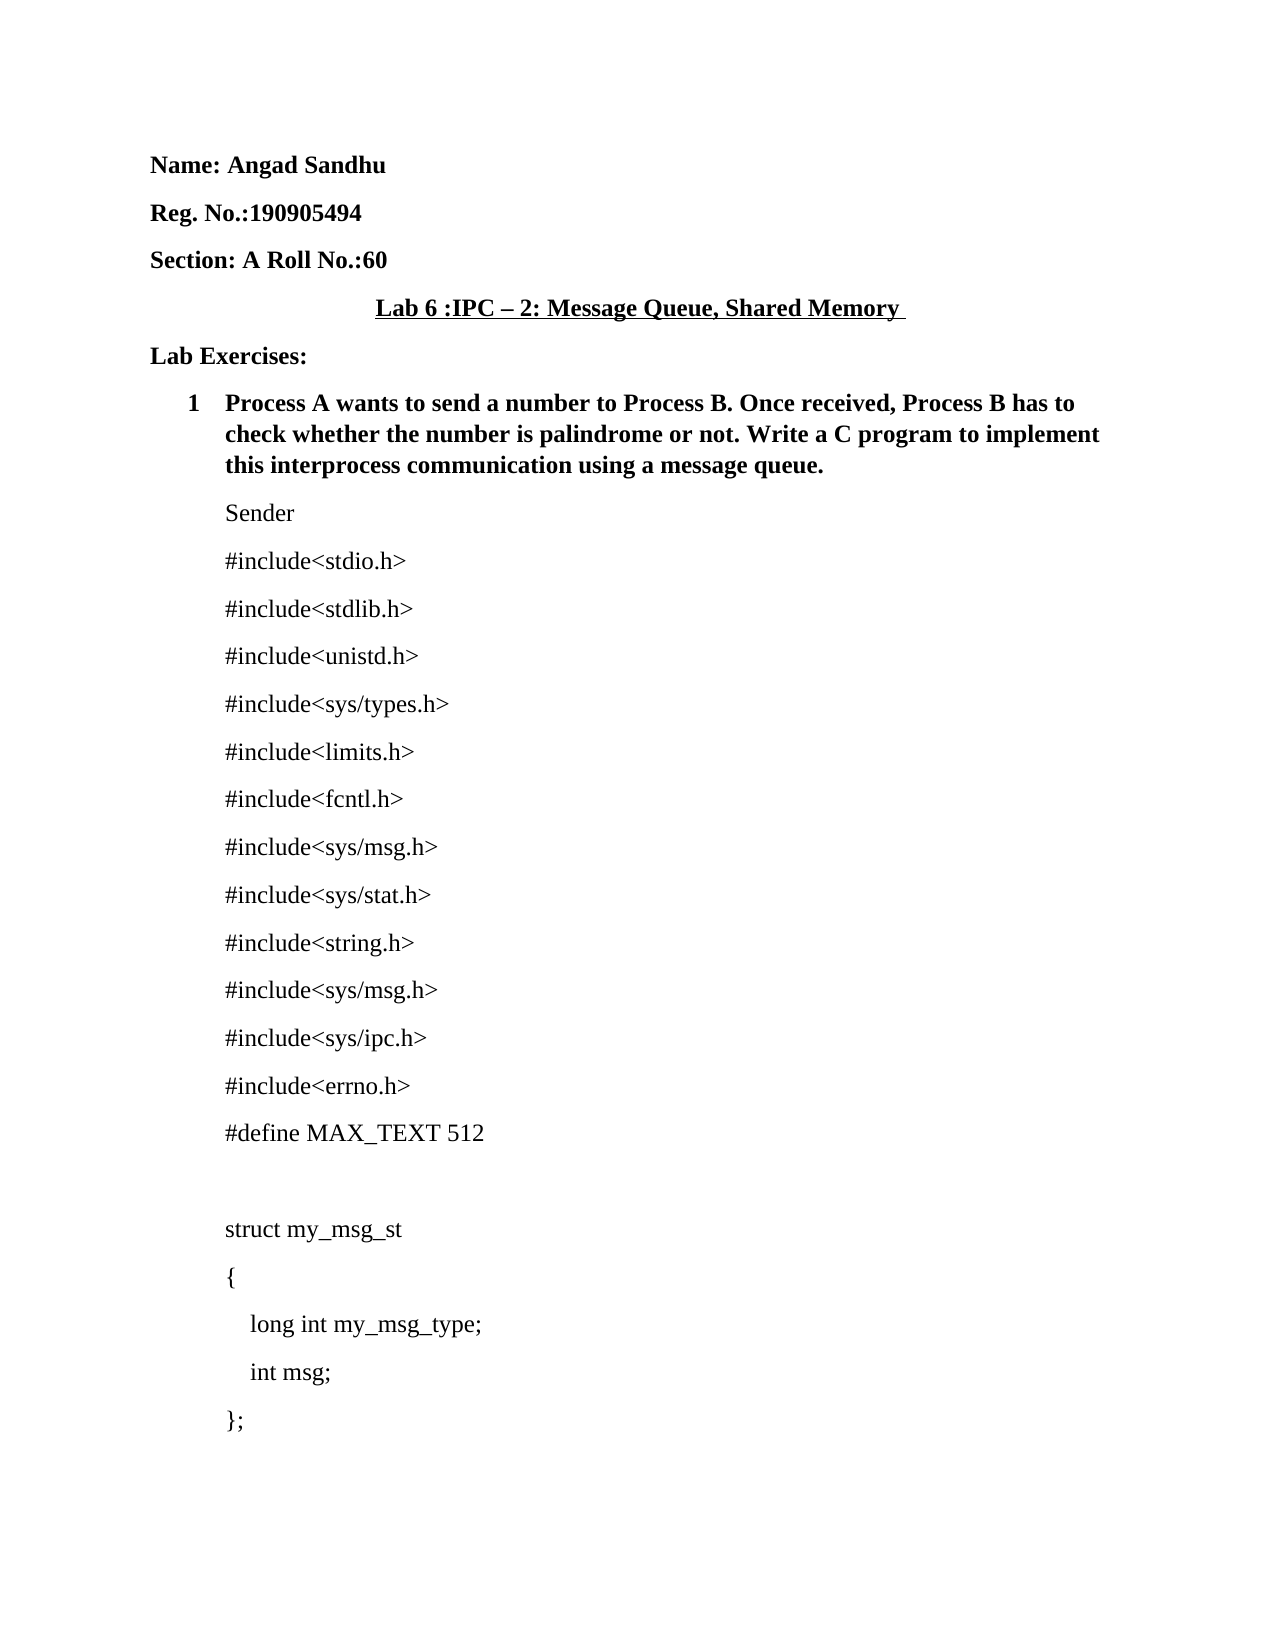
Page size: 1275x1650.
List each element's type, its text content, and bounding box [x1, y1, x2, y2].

text #include<errno.h> [150, 1071, 1125, 1099]
text int msg; [150, 1357, 1125, 1386]
text Sender [150, 498, 1125, 527]
text #include<limits.h> [150, 737, 1125, 766]
text { [150, 1262, 1125, 1290]
text #include<fcntl.h> [150, 784, 1125, 813]
text #include<stdlib.h> [150, 594, 1125, 622]
text #include<sys/ipc.h> [150, 1023, 1125, 1052]
list Process A wants to send a number to Process B. Once received, Process B has to check whether the number is palindrome or not. Write a C program to implement this interprocess communication using a message queue. [187, 388, 1125, 479]
text #include<stdio.h> [150, 546, 1125, 575]
text long int my_msg_type; [150, 1309, 1125, 1338]
text #include<string.h> [150, 928, 1125, 956]
text Lab Exercises: [150, 341, 1125, 369]
text Reg. No.:190905494 [150, 198, 1125, 226]
text Name: Angad Sandhu [150, 150, 1125, 179]
text Section: A Roll No.:60 [150, 245, 1125, 274]
text }; [150, 1405, 1125, 1433]
text #include<sys/stat.h> [150, 880, 1125, 909]
text #define MAX_TEXT 512 [150, 1118, 1125, 1147]
text #include<unistd.h> [150, 641, 1125, 670]
text #include<sys/msg.h> [150, 832, 1125, 861]
text #include<sys/types.h> [150, 689, 1125, 718]
text Lab 6 :IPC – 2: Message Queue, Shared Memory [150, 293, 1125, 322]
text #include<sys/msg.h> [150, 975, 1125, 1004]
text struct my_msg_st [150, 1214, 1125, 1243]
